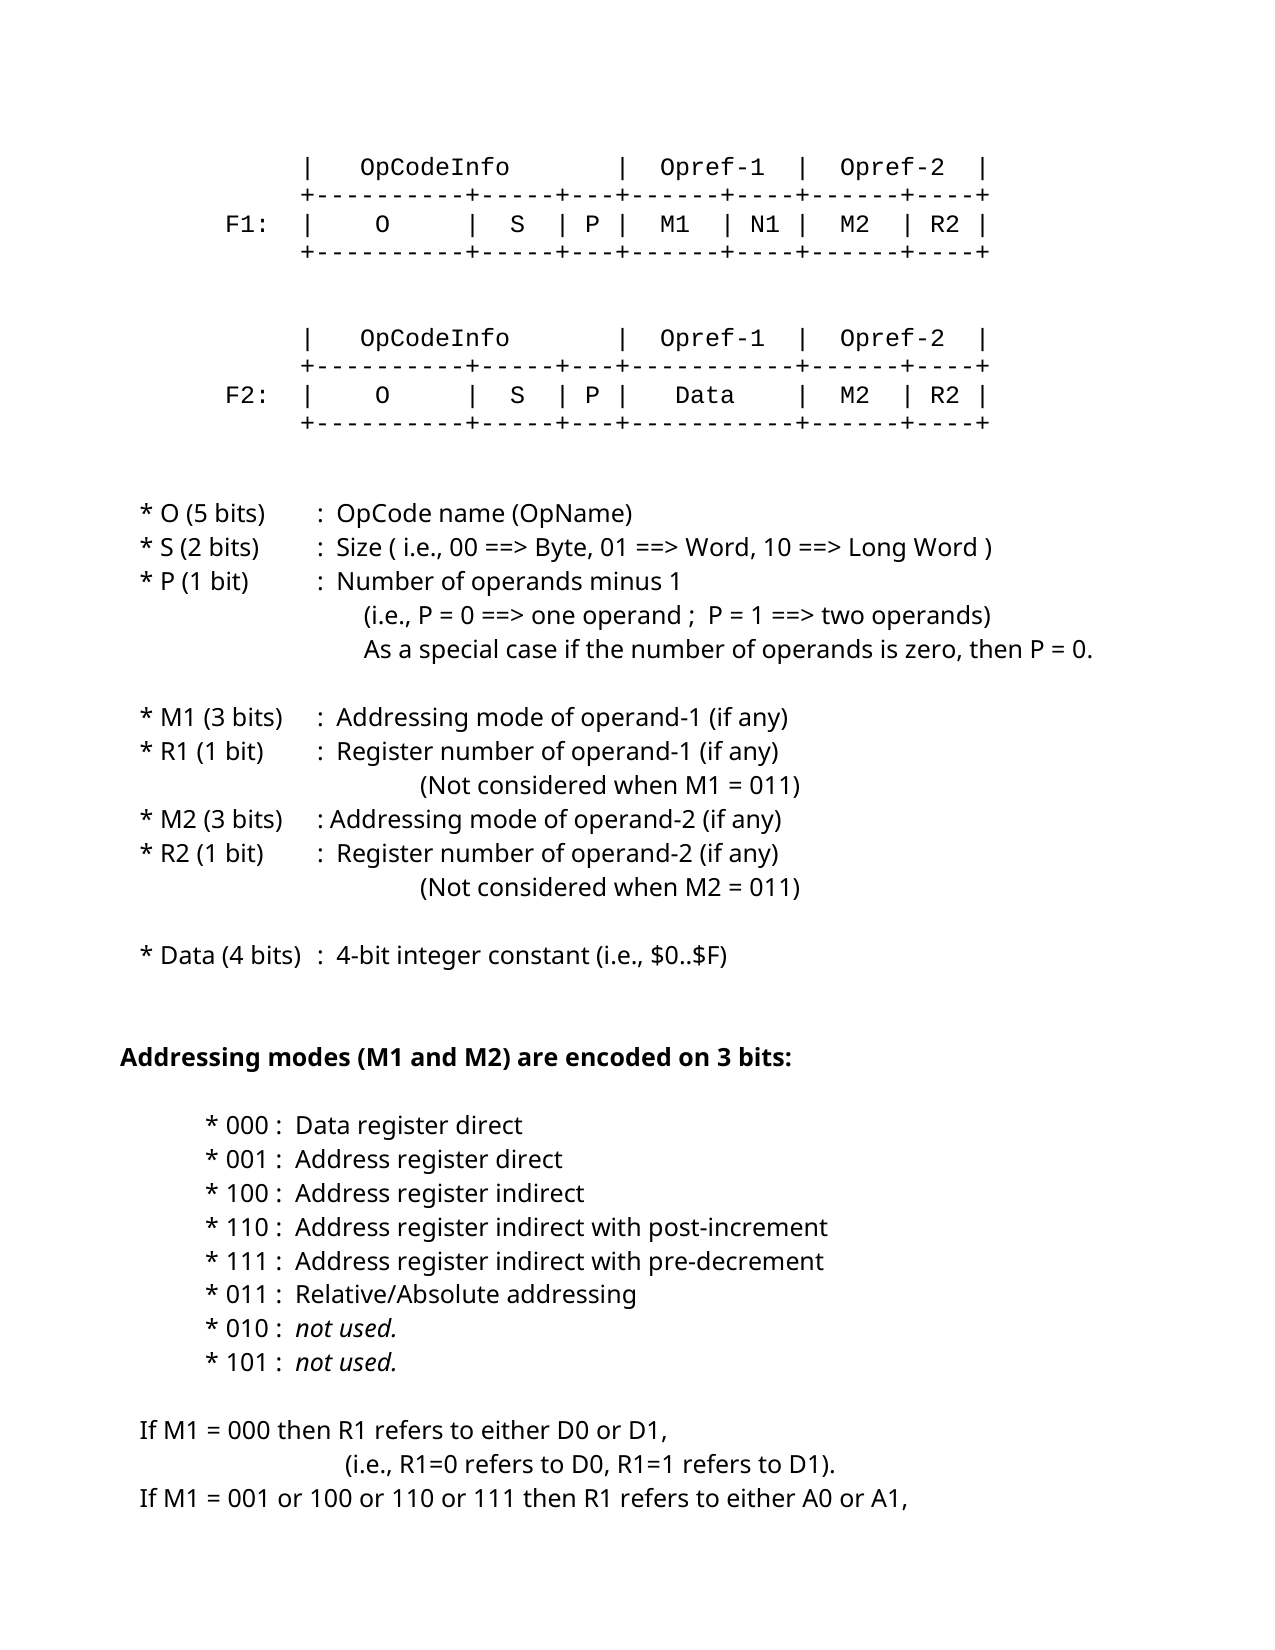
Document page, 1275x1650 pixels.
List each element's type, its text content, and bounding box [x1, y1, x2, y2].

text +----------+-----+---+-----------+------+----+ [120, 354, 1185, 382]
text * 001 : Address register direct [186, 1142, 1185, 1176]
text * 010 : not used. [186, 1311, 1185, 1345]
text * 101 : not used. [186, 1345, 1185, 1379]
text (Not considered when M1 = 011) [120, 768, 1185, 802]
text If M1 = 000 then R1 refers to either D0 or D1, [120, 1413, 1185, 1447]
text * S (2 bits) : Size ( i.e., 00 ==> Byte, 01 ==> Word, 10 ==> Long Word ) [120, 530, 1185, 564]
text * 111 : Address register indirect with pre-decrement [186, 1243, 1185, 1277]
text (i.e., R1=0 refers to D0, R1=1 refers to D1). [120, 1447, 1185, 1481]
text * M2 (3 bits) : Addressing mode of operand-2 (if any) [120, 802, 1185, 836]
text | OpCodeInfo | Opref-1 | Opref-2 | [120, 325, 1185, 354]
text * R2 (1 bit) : Register number of operand-2 (if any) [120, 836, 1185, 870]
text F1: | O | S | P | M1 | N1 | M2 | R2 | [120, 211, 1185, 239]
text * 100 : Address register indirect [186, 1176, 1185, 1209]
text +----------+-----+---+-----------+------+----+ [120, 411, 1185, 439]
text | OpCodeInfo | Opref-1 | Opref-2 | [120, 154, 1185, 182]
text * P (1 bit) : Number of operands minus 1 [120, 564, 1185, 598]
text * 110 : Address register indirect with post-increment [186, 1209, 1185, 1243]
text Addressing modes (M1 and M2) are encoded on 3 bits: [120, 1040, 1185, 1074]
text F2: | O | S | P | Data | M2 | R2 | [120, 382, 1185, 411]
text (Not considered when M2 = 011) [120, 870, 1185, 904]
text * 000 : Data register direct [186, 1108, 1185, 1142]
text +----------+-----+---+------+----+------+----+ [120, 182, 1185, 211]
text * Data (4 bits) : 4-bit integer constant (i.e., $0..$F) [120, 938, 1185, 972]
text As a special case if the number of operands is zero, then P = 0. [120, 632, 1185, 666]
text * M1 (3 bits) : Addressing mode of operand-1 (if any) [120, 700, 1185, 734]
text * R1 (1 bit) : Register number of operand-1 (if any) [120, 734, 1185, 768]
text +----------+-----+---+------+----+------+----+ [120, 239, 1185, 268]
text * 011 : Relative/Absolute addressing [186, 1277, 1185, 1311]
text (i.e., P = 0 ==> one operand ; P = 1 ==> two operands) [120, 598, 1185, 632]
text If M1 = 001 or 100 or 110 or 111 then R1 refers to either A0 or A1, [120, 1481, 1185, 1515]
text * O (5 bits) : OpCode name (OpName) [120, 496, 1185, 530]
